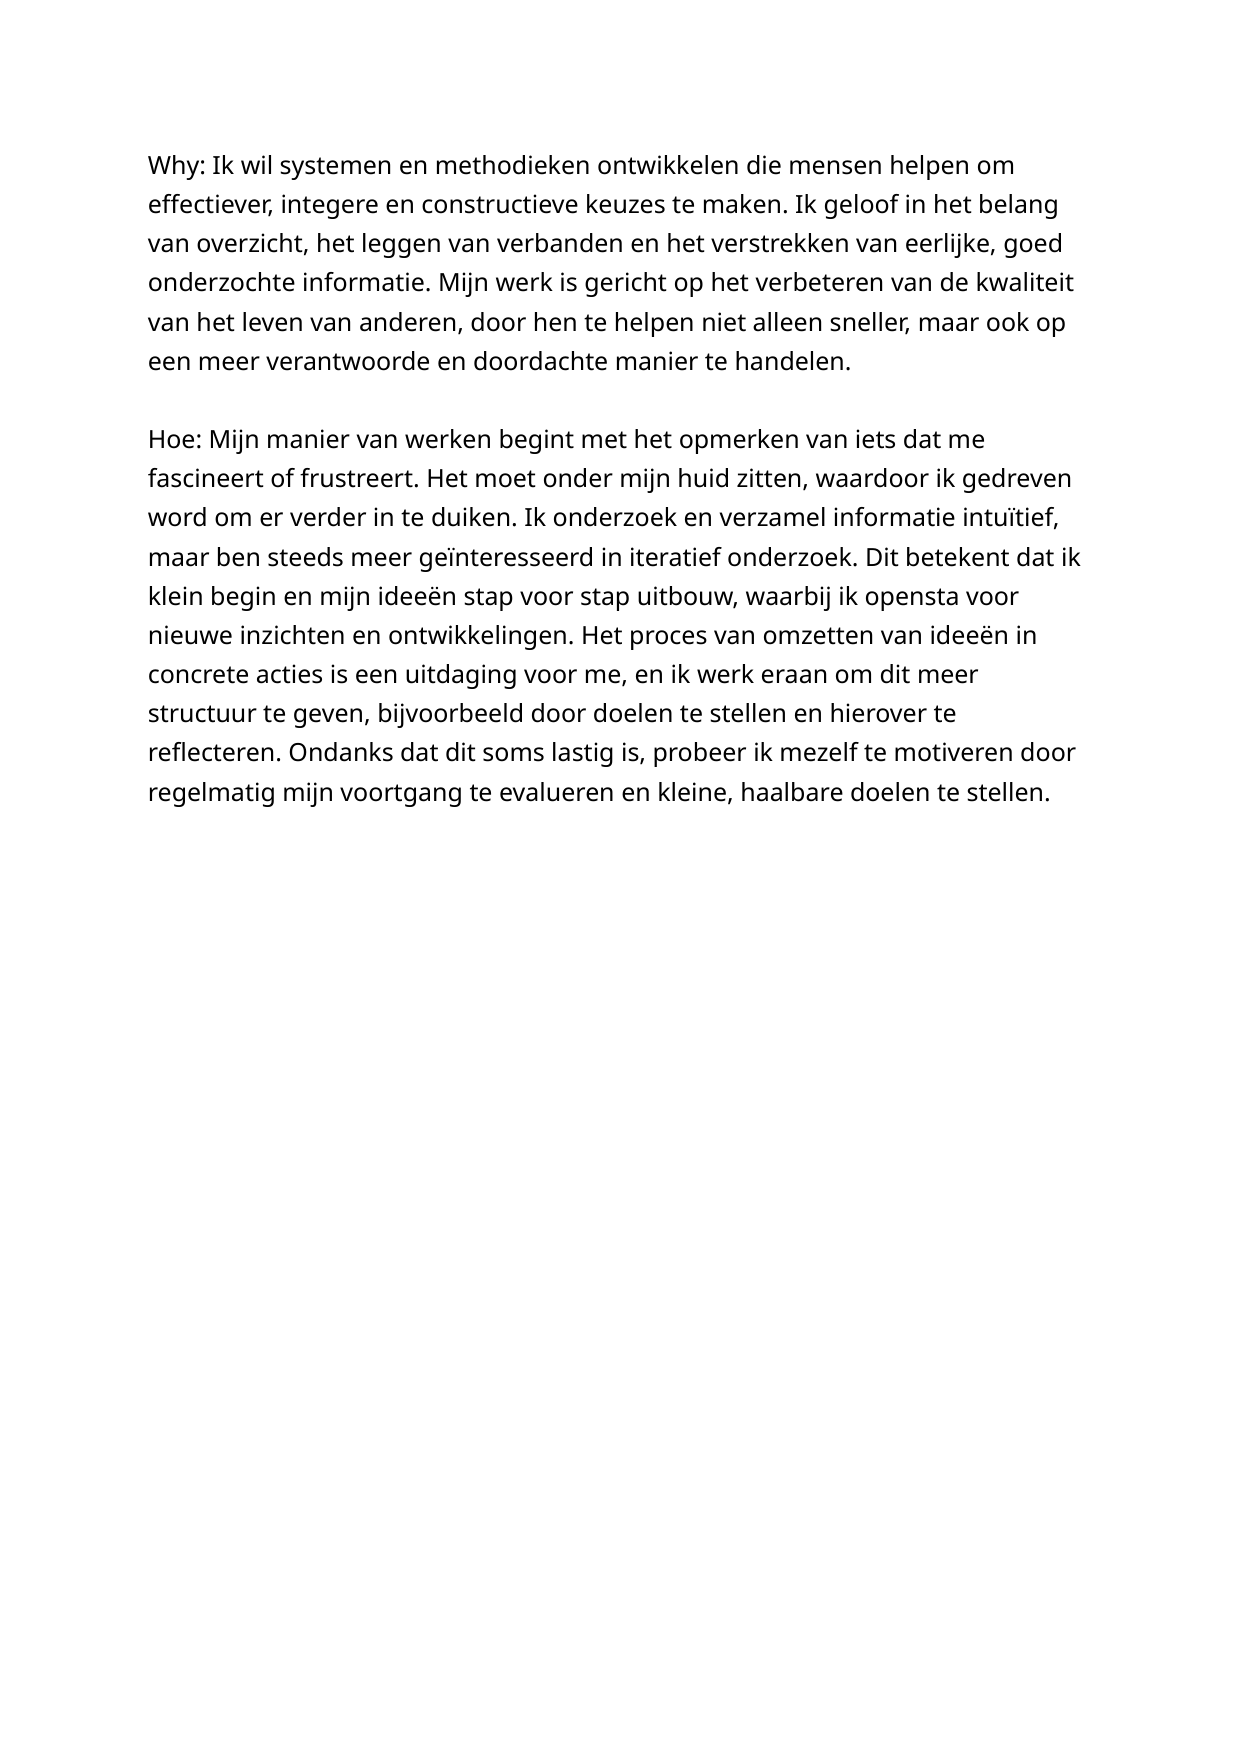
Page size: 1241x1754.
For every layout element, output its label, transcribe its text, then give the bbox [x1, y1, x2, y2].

text Why: Ik wil systemen en methodieken ontwikkelen die mensen helpen om effectiever, integere en constructieve keuzes te maken. Ik geloof in het belang van overzicht, het leggen van verbanden en het verstrekken van eerlijke, goed onderzochte informatie. Mijn werk is gericht op het verbeteren van de kwaliteit van het leven van anderen, door hen te helpen niet alleen sneller, maar ook op een meer verantwoorde en doordachte manier te handelen. Hoe: Mijn manier van werken begint met het opmerken van iets dat me fascineert of frustreert. Het moet onder mijn huid zitten, waardoor ik gedreven word om er verder in te duiken. Ik onderzoek en verzamel informatie intuïtief, maar ben steeds meer geïnteresseerd in iteratief onderzoek. Dit betekent dat ik klein begin en mijn ideeën stap voor stap uitbouw, waarbij ik opensta voor nieuwe inzichten en ontwikkelingen. Het proces van omzetten van ideeën in concrete acties is een uitdaging voor me, en ik werk eraan om dit meer structuur te geven, bijvoorbeeld door doelen te stellen en hierover te reflecteren. Ondanks dat dit soms lastig is, probeer ik mezelf te motiveren door regelmatig mijn voortgang te evalueren en kleine, haalbare doelen te stellen. [148, 148, 1093, 808]
